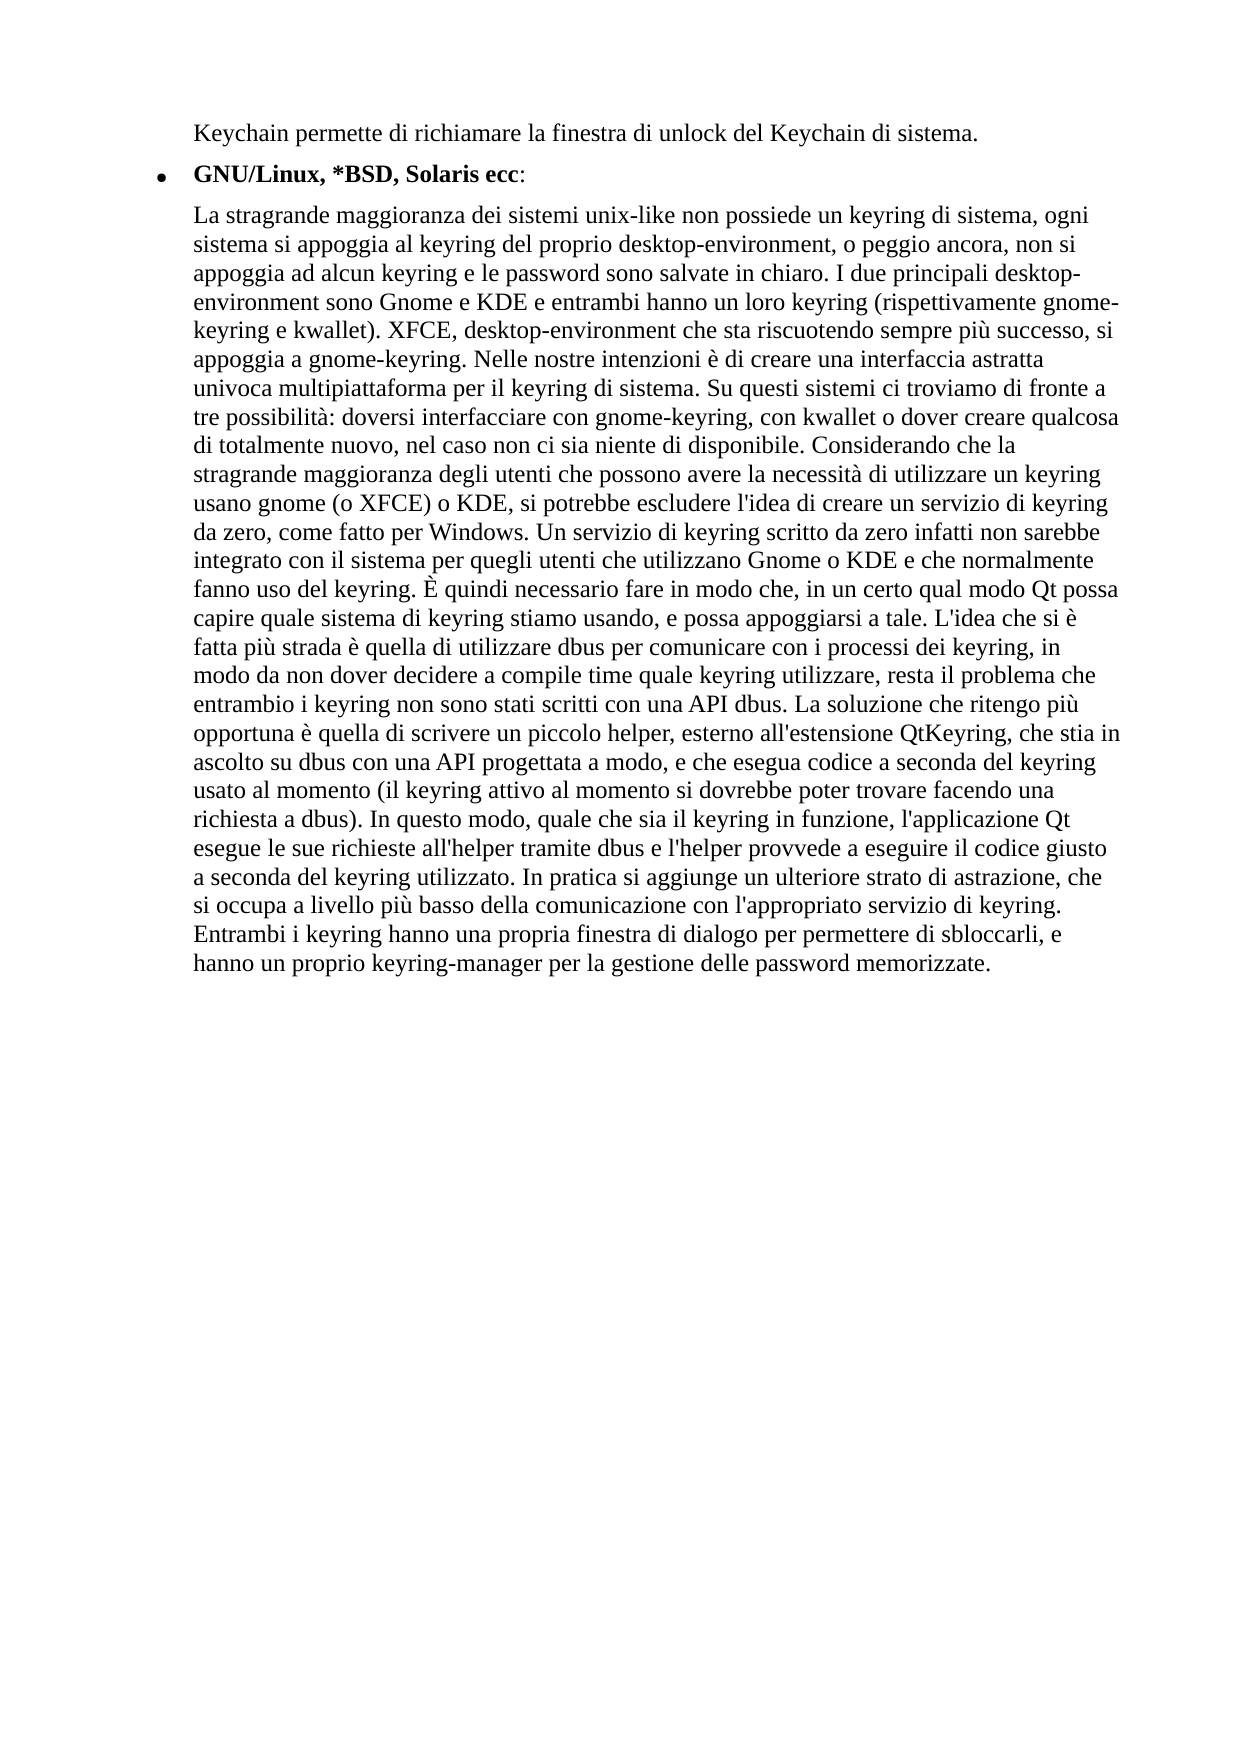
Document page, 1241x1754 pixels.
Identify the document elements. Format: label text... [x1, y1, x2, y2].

list La stragrande maggioranza dei sistemi unix-like non possiede un keyring di sistema, ogni sistema si appoggia al keyring del proprio desktop-environment, o peggio ancora, non si appoggia ad alcun keyring e le password sono salvate in chiaro. I due principali desktop-environment sono Gnome e KDE e entrambi hanno un loro keyring (rispettivamente gnome-keyring e kwallet). XFCE, desktop-environment che sta riscuotendo sempre più successo, si appoggia a gnome-keyring. Nelle nostre intenzioni è di creare una interfaccia astratta univoca multipiattaforma per il keyring di sistema. Su questi sistemi ci troviamo di fronte a tre possibilità: doversi interfacciare con gnome-keyring, con kwallet o dover creare qualcosa di totalmente nuovo, nel caso non ci sia niente di disponibile. Considerando che la stragrande maggioranza degli utenti che possono avere la necessità di utilizzare un keyring usano gnome (o XFCE) o KDE, si potrebbe escludere l'idea di creare un servizio di keyring da zero, come fatto per Windows. Un servizio di keyring scritto da zero infatti non sarebbe integrato con il sistema per quegli utenti che utilizzano Gnome o KDE e che normalmente fanno uso del keyring. È quindi necessario fare in modo che, in un certo qual modo Qt possa capire quale sistema di keyring stiamo usando, e possa appoggiarsi a tale. L'idea che si è fatta più strada è quella di utilizzare dbus per comunicare con i processi dei keyring, in modo da non dover decidere a compile time quale keyring utilizzare, resta il problema che entrambio i keyring non sono stati scritti con una API dbus. La soluzione che ritengo più opportuna è quella di scrivere un piccolo helper, esterno all'estensione QtKeyring, che stia in ascolto su dbus con una API progettata a modo, e che esegua codice a seconda del keyring usato al momento (il keyring attivo al momento si dovrebbe poter trovare facendo una richiesta a dbus). In questo modo, quale che sia il keyring in funzione, l'applicazione Qt esegue le sue richieste all'helper tramite dbus e l'helper provvede a eseguire il codice giusto a seconda del keyring utilizzato. In pratica si aggiunge un ulteriore strato di astrazione, che si occupa a livello più basso della comunicazione con l'appropriato servizio di keyring. Entrambi i keyring hanno una propria finestra di dialogo per permettere di sbloccarli, e hanno un proprio keyring-manager per la gestione delle password memorizzate. [156, 201, 1122, 977]
list Keychain permette di richiamare la finestra di unlock del Keychain di sistema. [156, 118, 1122, 147]
list GNU/Linux, *BSD, Solaris ecc: [156, 159, 1122, 188]
